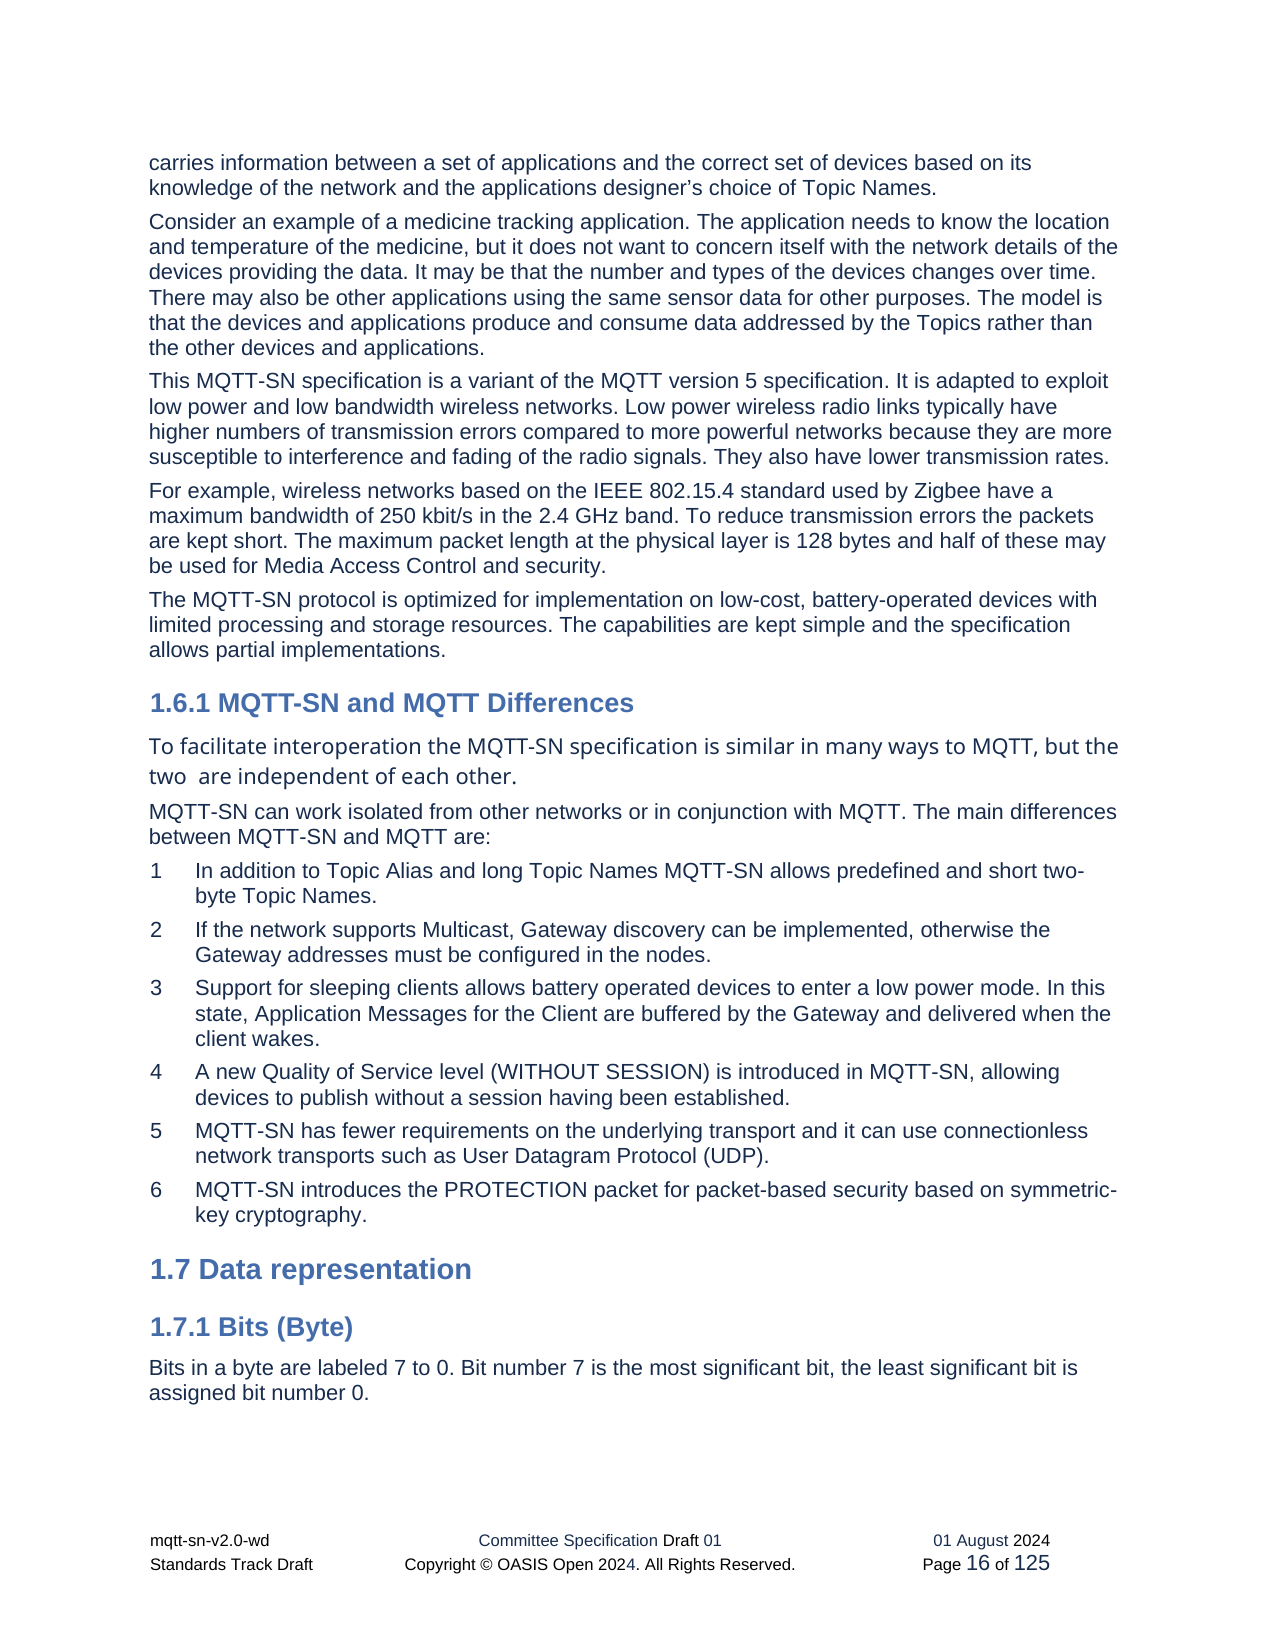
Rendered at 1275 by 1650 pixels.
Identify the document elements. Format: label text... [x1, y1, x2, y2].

text This MQTT-SN specification is a variant of the MQTT version 5 specification. It is adapted to exploit low power and low bandwidth wireless networks. Low power wireless radio links typically have higher numbers of transmission errors compared to more powerful networks because they are more susceptible to interference and fading of the radio signals. They also have lower transmission rates. [148, 368, 1124, 469]
text Bits in a byte are labeled 7 to 0. Bit number 7 is the most significant bit, the least significant bit is assigned bit number 0. [148, 1354, 1124, 1405]
subtitle 1.6.1 MQTT-SN and MQTT Differences [150, 687, 1124, 718]
list MQTT-SN introduces the PROTECTION packet for packet-based security based on symmetric-key cryptography. [150, 1177, 1124, 1227]
text The MQTT-SN protocol is optimized for implementation on low-cost, battery-operated devices with limited processing and storage resources. The capabilities are kept simple and the specification allows partial implementations. [148, 587, 1124, 662]
text To facilitate interoperation the MQTT-SN specification is similar in many ways to MQTT, but the two are independent of each other. [148, 731, 1124, 791]
list A new Quality of Service level (WITHOUT SESSION) is introduced in MQTT-SN, allowing devices to publish without a session having been established. [150, 1059, 1124, 1109]
list Support for sleeping clients allows battery operated devices to enter a low power mode. In this state, Application Messages for the Client are buffered by the Gateway and delivered when the client wakes. [150, 975, 1124, 1051]
subtitle 1.7 Data representation [150, 1252, 1124, 1286]
subtitle 1.7.1 Bits (Byte) [150, 1311, 1124, 1342]
text MQTT-SN can work isolated from other networks or in conjunction with MQTT. The main differences between MQTT-SN and MQTT are: [148, 799, 1124, 849]
list In addition to Topic Alias and long Topic Names MQTT-SN allows predefined and short two-byte Topic Names. [150, 858, 1124, 908]
list MQTT-SN has fewer requirements on the underlying transport and it can use connectionless network transports such as User Datagram Protocol (UDP). [150, 1118, 1124, 1168]
text Consider an example of a medicine tracking application. The application needs to know the location and temperature of the medicine, but it does not want to concern itself with the network details of the devices providing the data. It may be that the number and types of the devices changes over time. There may also be other applications using the same sensor data for other purposes. The model is that the devices and applications produce and consume data addressed by the Topics rather than the other devices and applications. [148, 209, 1124, 360]
text For example, wireless networks based on the IEEE 802.15.4 standard used by Zigbee have a maximum bandwidth of 250 kbit/s in the 2.4 GHz band. To reduce transmission errors the packets are kept short. The maximum packet length at the physical layer is 128 bytes and half of these may be used for Media Access Control and security. [148, 477, 1124, 578]
list If the network supports Multicast, Gateway discovery can be implemented, otherwise the Gateway addresses must be configured in the nodes. [150, 916, 1124, 967]
text carries information between a set of applications and the correct set of devices based on its knowledge of the network and the applications designer’s choice of Topic Names. [148, 150, 1124, 200]
